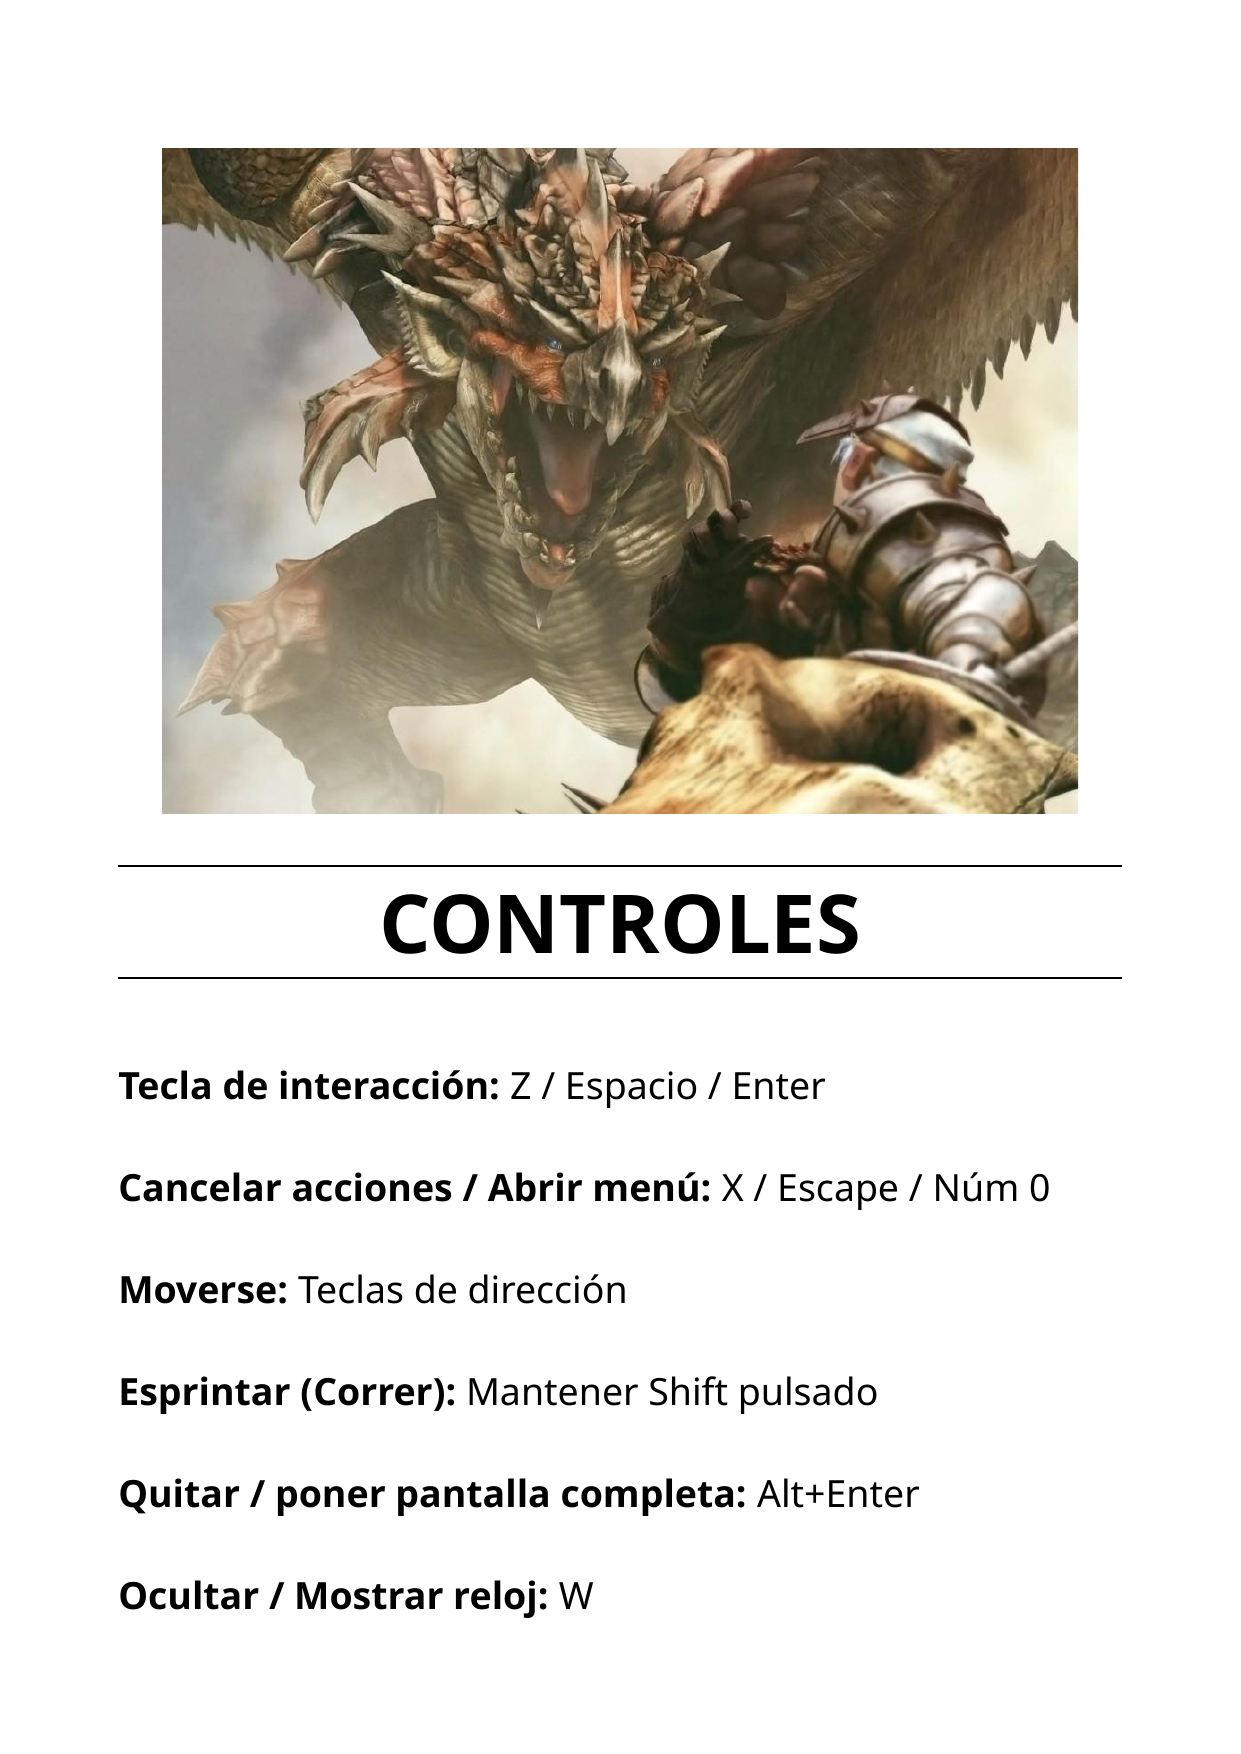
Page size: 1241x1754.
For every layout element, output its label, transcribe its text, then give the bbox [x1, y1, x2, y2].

text Moverse: Teclas de dirección [118, 1263, 1122, 1314]
text Ocultar / Mostrar reloj: W [118, 1569, 1122, 1621]
text Cancelar acciones / Abrir menú: X / Escape / Núm 0 [118, 1161, 1122, 1212]
picture [162, 148, 1079, 814]
text Quitar / poner pantalla completa: Alt+Enter [118, 1467, 1122, 1518]
text CONTROLES [118, 867, 1122, 977]
text Tecla de interacción: Z / Espacio / Enter [118, 1059, 1122, 1110]
text Esprintar (Correr): Mantener Shift pulsado [118, 1365, 1122, 1416]
